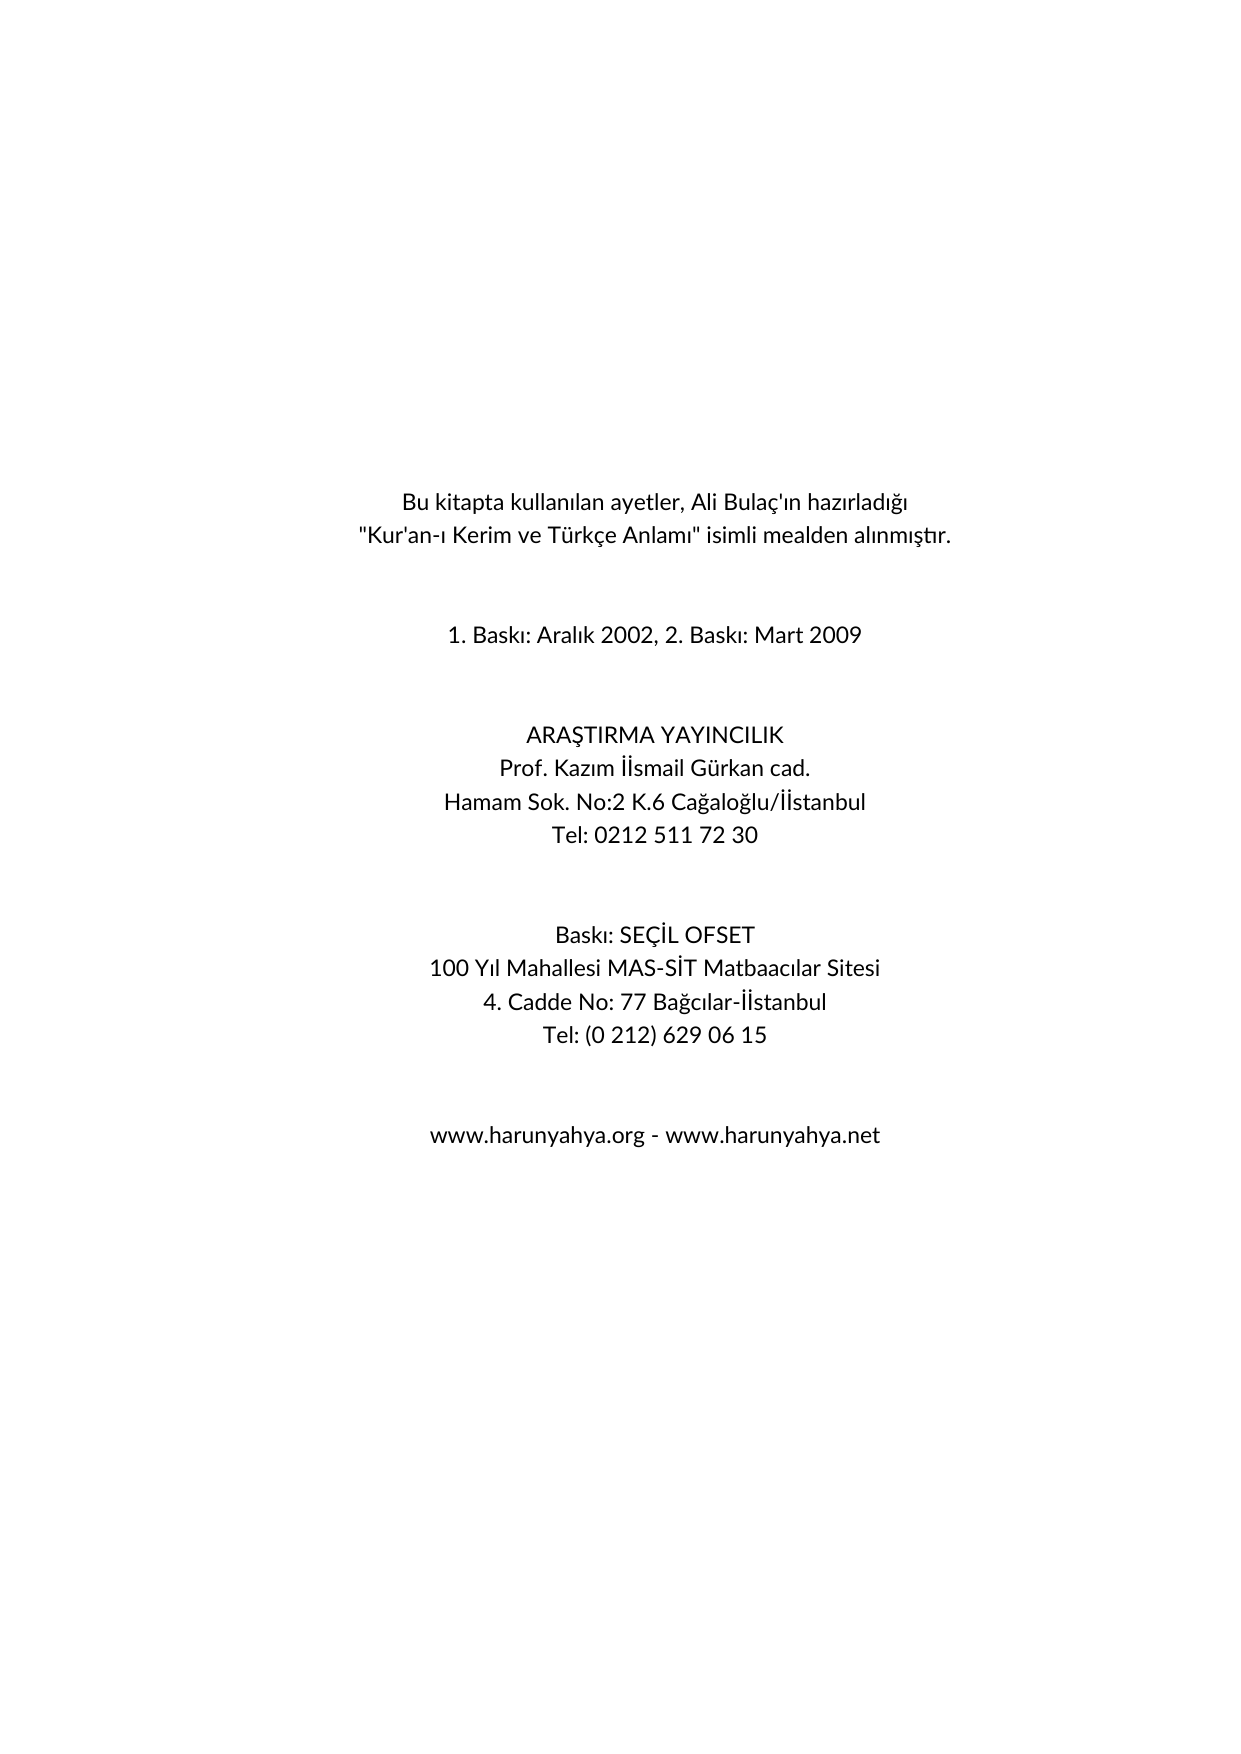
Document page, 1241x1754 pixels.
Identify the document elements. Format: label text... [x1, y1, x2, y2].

text ARAŞTIRMA YAYINCILIK [138, 717, 1113, 750]
text Baskı: SEÇİL OFSET [138, 917, 1113, 950]
text 1. Baskı: Aralık 2002, 2. Baskı: Mart 2009 [138, 617, 1113, 650]
text Tel: (0 212) 629 06 15 [138, 1017, 1113, 1050]
text Tel: 0212 511 72 30 [138, 817, 1113, 850]
text "Kur'an-ı Kerim ve Türkçe Anlamı" isimli mealden alınmıştır. [138, 517, 1113, 550]
text 4. Cadde No: 77 Bağcılar-İİstanbul [138, 983, 1113, 1017]
text Prof. Kazım İİsmail Gürkan cad. [138, 750, 1113, 783]
text Bu kitapta kullanılan ayetler, Ali Bulaç'ın hazırladığı [138, 483, 1113, 517]
text www.harunyahya.org - www.harunyahya.net [138, 1117, 1113, 1150]
text 100 Yıl Mahallesi MAS-SİT Matbaacılar Sitesi [138, 950, 1113, 983]
text Hamam Sok. No:2 K.6 Cağaloğlu/İİstanbul [138, 783, 1113, 817]
